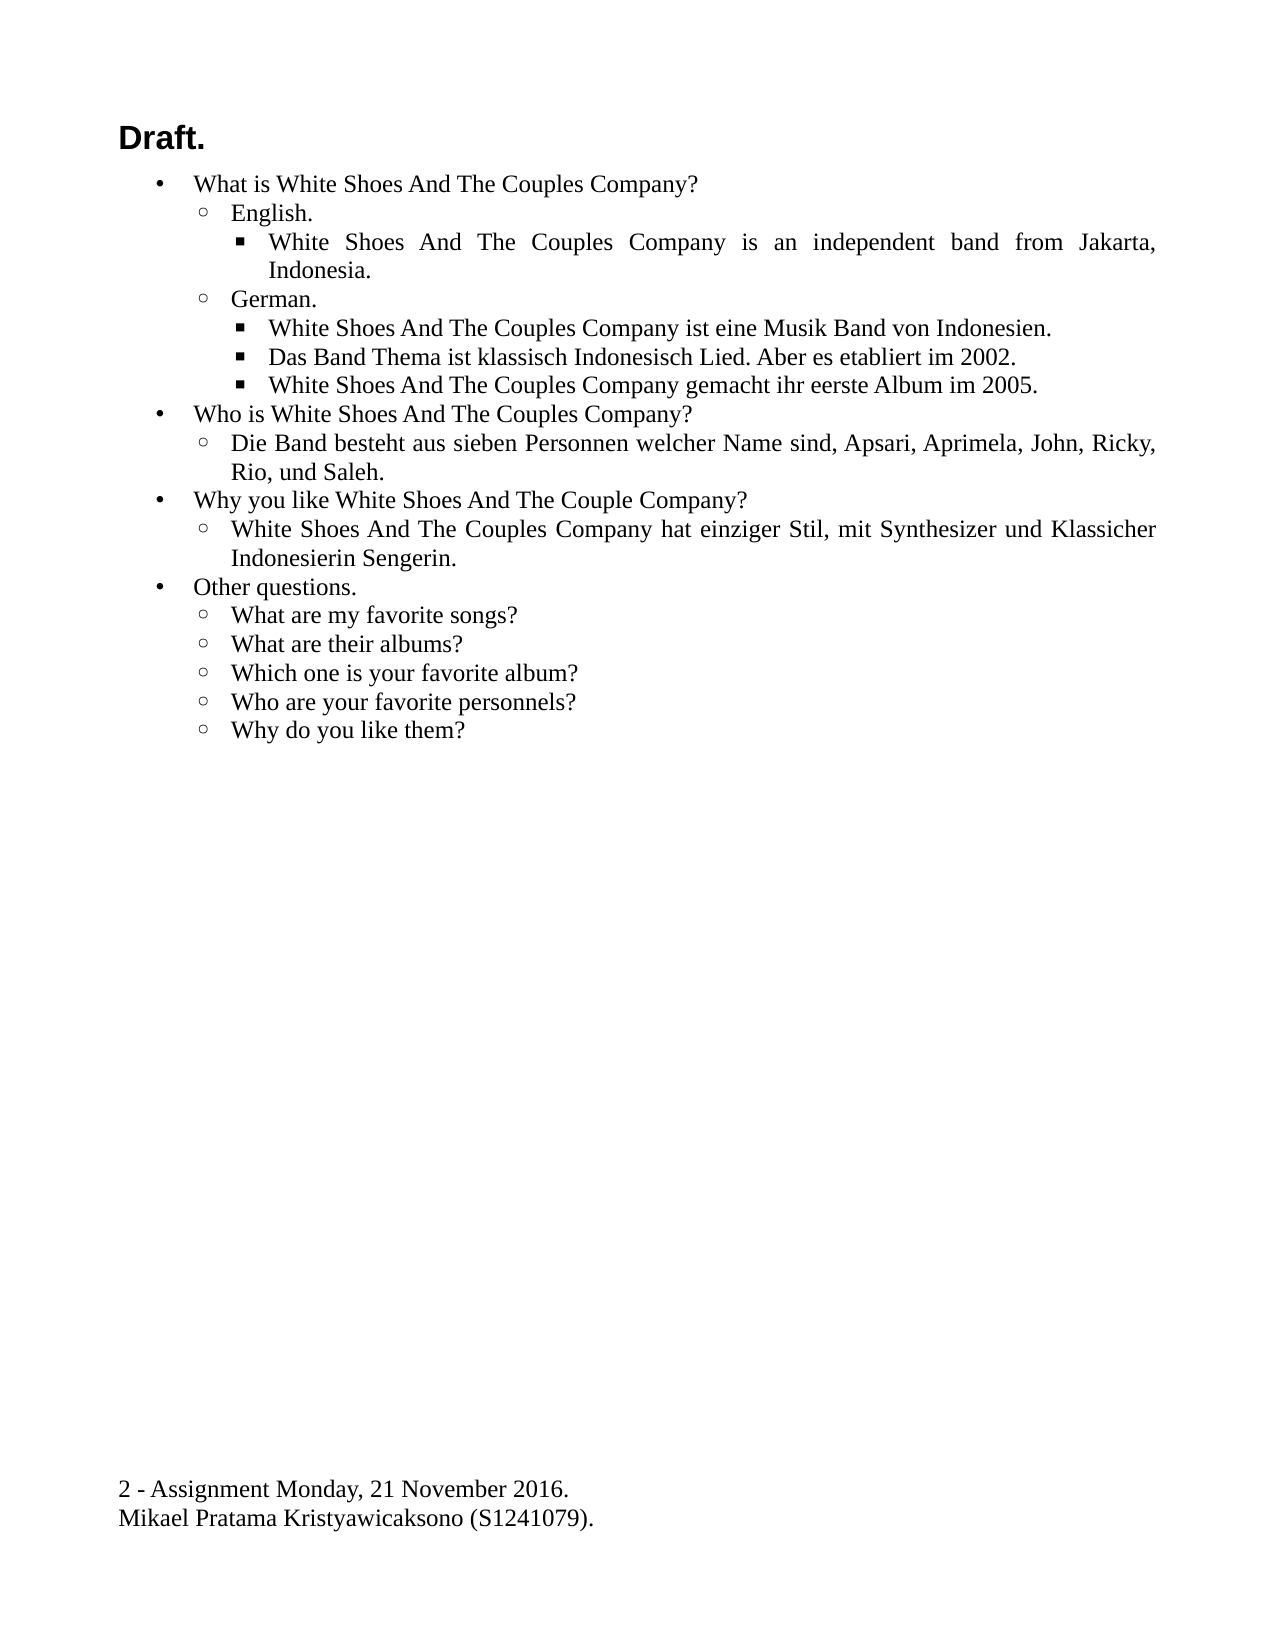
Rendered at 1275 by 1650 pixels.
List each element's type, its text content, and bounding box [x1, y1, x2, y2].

list English. [193, 198, 1157, 227]
list Die Band besteht aus sieben Personnen welcher Name sind, Apsari, Aprimela, John, Ricky, Rio, und Saleh. [193, 428, 1157, 486]
list White Shoes And The Couples Company ist eine Musik Band von Indonesien. [231, 313, 1157, 342]
list Who are your favorite personnels? [193, 687, 1157, 716]
list What is White Shoes And The Couples Company? [156, 169, 1157, 198]
list German. [193, 284, 1157, 313]
list Why do you like them? [193, 716, 1157, 744]
list What are their albums? [193, 629, 1157, 658]
subtitle Draft. [118, 118, 1157, 157]
list White Shoes And The Couples Company is an independent band from Jakarta, Indonesia. [231, 227, 1157, 284]
list Which one is your favorite album? [193, 658, 1157, 687]
list Who is White Shoes And The Couples Company? [156, 399, 1157, 428]
list White Shoes And The Couples Company hat einziger Stil, mit Synthesizer und Klassicher Indonesierin Sengerin. [193, 514, 1157, 572]
list Why you like White Shoes And The Couple Company? [156, 486, 1157, 514]
list Das Band Thema ist klassisch Indonesisch Lied. Aber es etabliert im 2002. [231, 342, 1157, 371]
list Other questions. [156, 572, 1157, 601]
list What are my favorite songs? [193, 601, 1157, 629]
list White Shoes And The Couples Company gemacht ihr eerste Album im 2005. [231, 371, 1157, 399]
